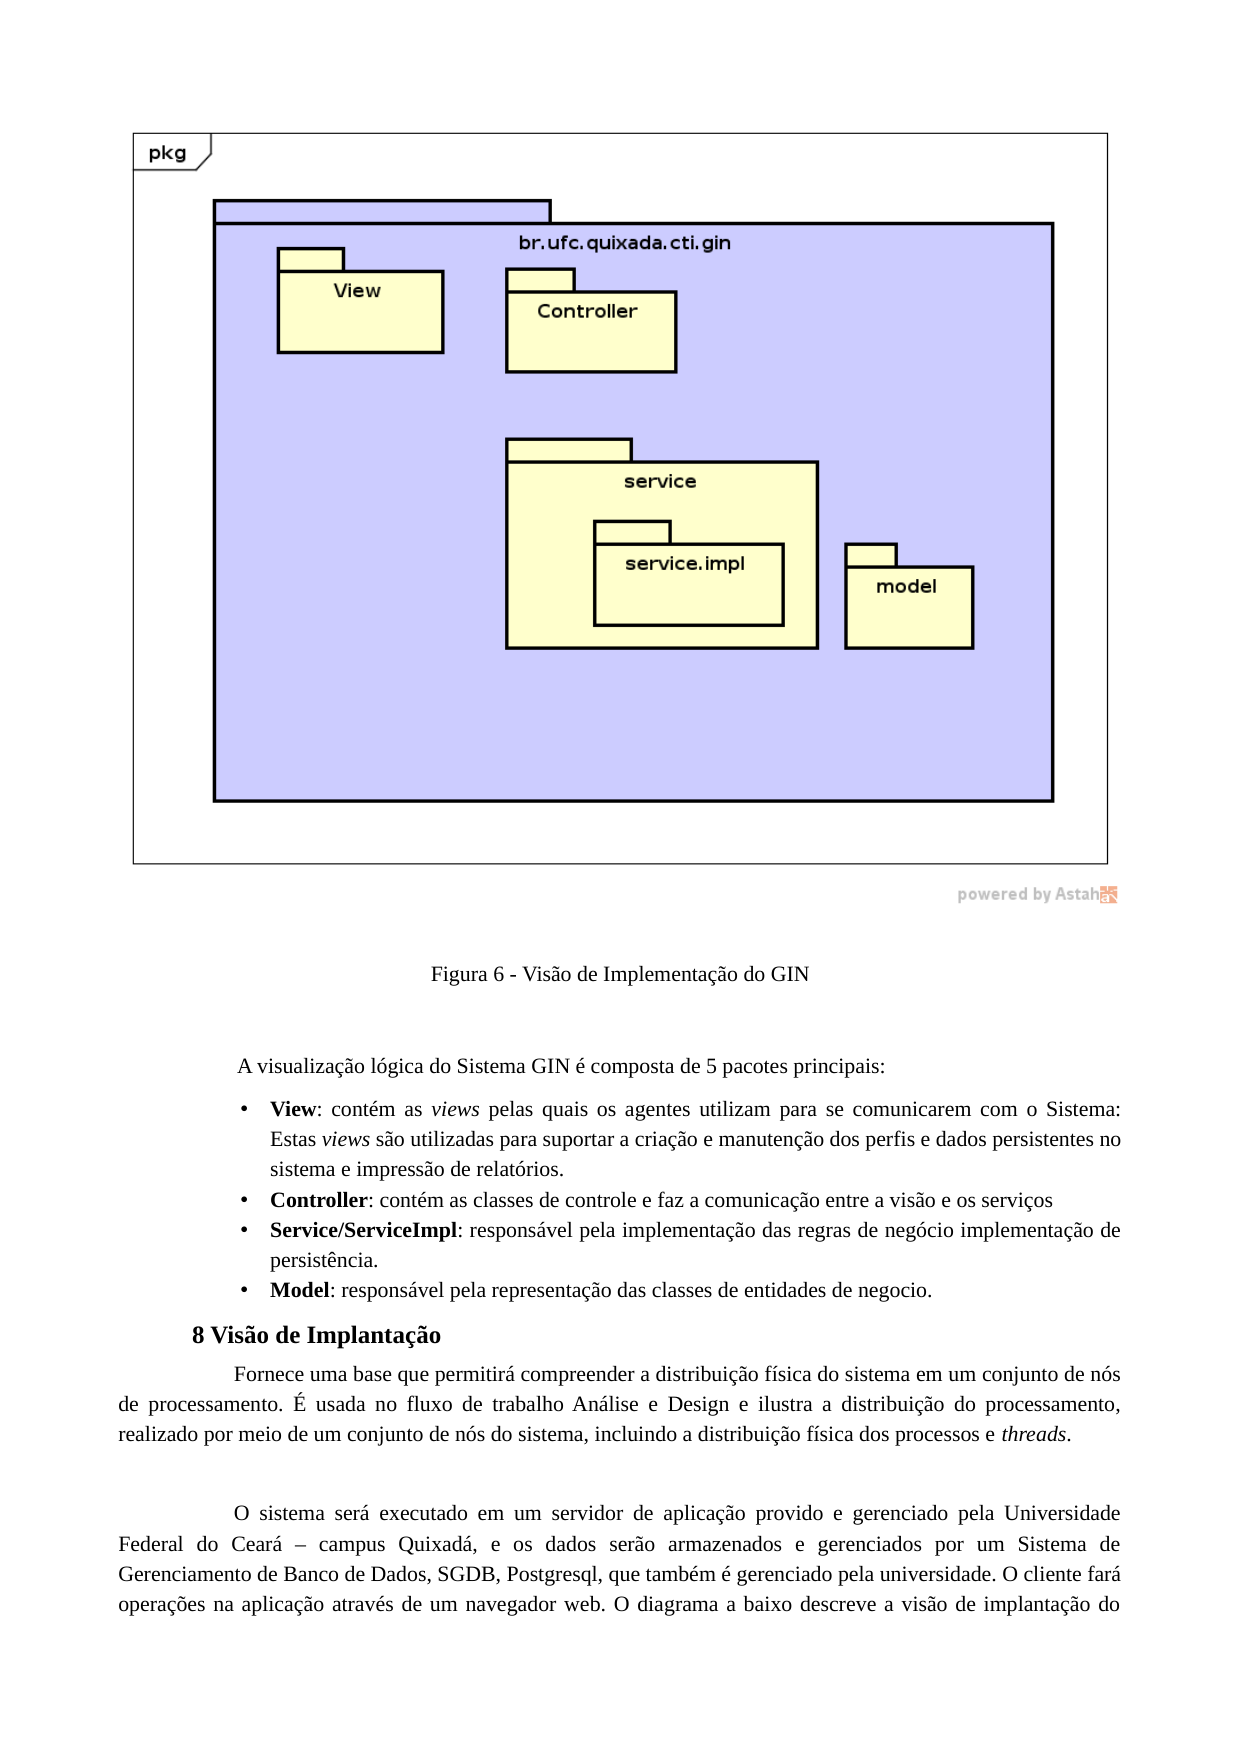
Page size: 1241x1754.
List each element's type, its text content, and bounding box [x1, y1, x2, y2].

list Model: responsável pela representação das classes de entidades de negocio. [240, 1277, 1122, 1302]
list Service/ServiceImpl: responsável pela implementação das regras de negócio implementação de persistência. [240, 1217, 1122, 1272]
text Figura 6 - Visão de Implementação do GIN [118, 961, 1122, 987]
text O sistema será executado em um servidor de aplicação provido e gerenciado pela Universidade Federal do Ceará – campus Quixadá, e os dados serão armazenados e gerenciados por um Sistema de Gerenciamento de Banco de Dados, SGDB, Postgresql, que também é gerenciado pela universidade. O cliente fará operações na aplicação através de um navegador web. O diagrama a baixo descreve a visão de implantação do [118, 1500, 1122, 1616]
subtitle 8 Visão de Implantação [162, 1320, 1122, 1349]
list View: contém as views pelas quais os agentes utilizam para se comunicarem com o Sistema: Estas views são utilizadas para suportar a criação e manutenção dos perfis e dados persistentes no sistema e impressão de relatórios. [240, 1096, 1122, 1182]
text A visualização lógica do Sistema GIN é composta de 5 pacotes principais: [118, 1053, 1122, 1078]
list Controller: contém as classes de controle e faz a comunicação entre a visão e os serviços [240, 1187, 1122, 1212]
text Fornece uma base que permitirá compreender a distribuição física do sistema em um conjunto de nós de processamento. É usada no fluxo de trabalho Análise e Design e ilustra a distribuição do processamento, realizado por meio de um conjunto de nós do sistema, incluindo a distribuição física dos processos e threads. [118, 1361, 1122, 1446]
picture [118, 118, 1123, 909]
